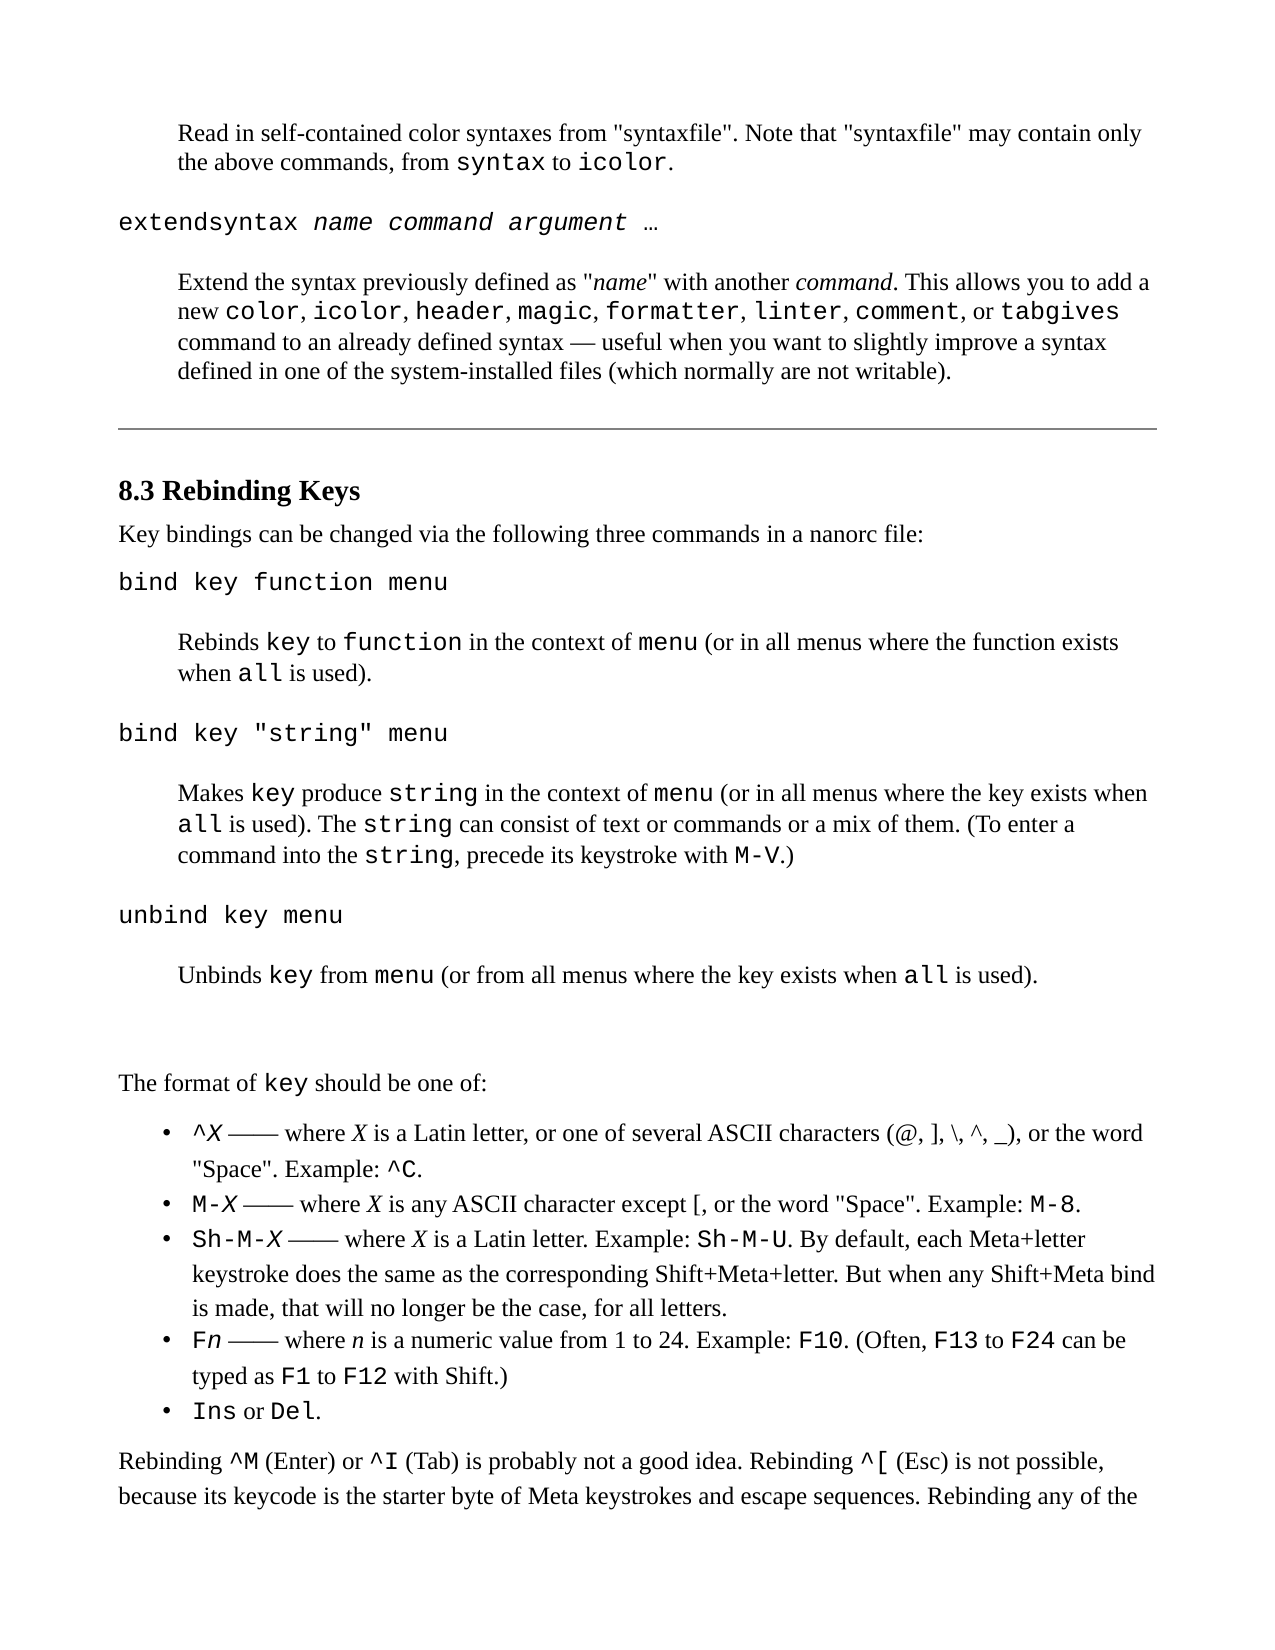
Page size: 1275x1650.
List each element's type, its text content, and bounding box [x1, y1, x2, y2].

list Sh-M-X —— where X is a Latin letter. Example: Sh-M-U. By default, each Meta+letter keystroke does the same as the corresponding Shift+Meta+letter. But when any Shift+Meta bind is made, that will no longer be the case, for all letters. [162, 1224, 1157, 1321]
list ^X —— where X is a Latin letter, or one of several ASCII characters (@, ], \, ^, _), or the word "Space". Example: ^C. [162, 1118, 1157, 1184]
list Makes key produce string in the context of menu (or in all menus where the key exists when all is used). The string can consist of text or commands or a mix of them. (To enter a command into the string, precede its keystroke with M-V.) [177, 778, 1157, 871]
list Ins or Del. [162, 1396, 1157, 1427]
list Rebinds key to function in the context of menu (or in all menus where the function exists when all is used). [177, 627, 1157, 688]
subtitle 8.3 Rebinding Keys [118, 473, 1157, 506]
text The format of key should be one of: [118, 1068, 1157, 1099]
list Read in self-contained color syntaxes from "syntaxfile". Note that "syntaxfile" may contain only the above commands, from syntax to icolor. [177, 118, 1157, 178]
subtitle bind key "string" menu [118, 718, 1157, 749]
list Unbinds key from menu (or from all menus where the key exists when all is used). [177, 961, 1157, 991]
list Extend the syntax previously defined as "name" with another command. This allows you to add a new color, icolor, header, magic, formatter, linter, comment, or tabgives command to an already defined syntax — useful when you want to slightly improve a syntax defined in one of the system-installed files (which normally are not writable). [177, 267, 1157, 384]
list Fn —— where n is a numeric value from 1 to 24. Example: F10. (Often, F13 to F24 can be typed as F1 to F12 with Shift.) [162, 1326, 1157, 1392]
subtitle extendsyntax name command argument … [118, 207, 1157, 238]
list M-X —— where X is any ASCII character except [, or the word "Space". Example: M-8. [162, 1189, 1157, 1220]
subtitle bind key function menu [118, 567, 1157, 597]
text Key bindings can be changed via the following three commands in a nanorc file: [118, 519, 1157, 548]
subtitle unbind key menu [118, 900, 1157, 931]
text Rebinding ^M (Enter) or ^I (Tab) is probably not a good idea. Rebinding ^[ (Esc) is not possible, because its keycode is the starter byte of Meta keystrokes and escape sequences. Rebinding any of the [118, 1446, 1157, 1510]
